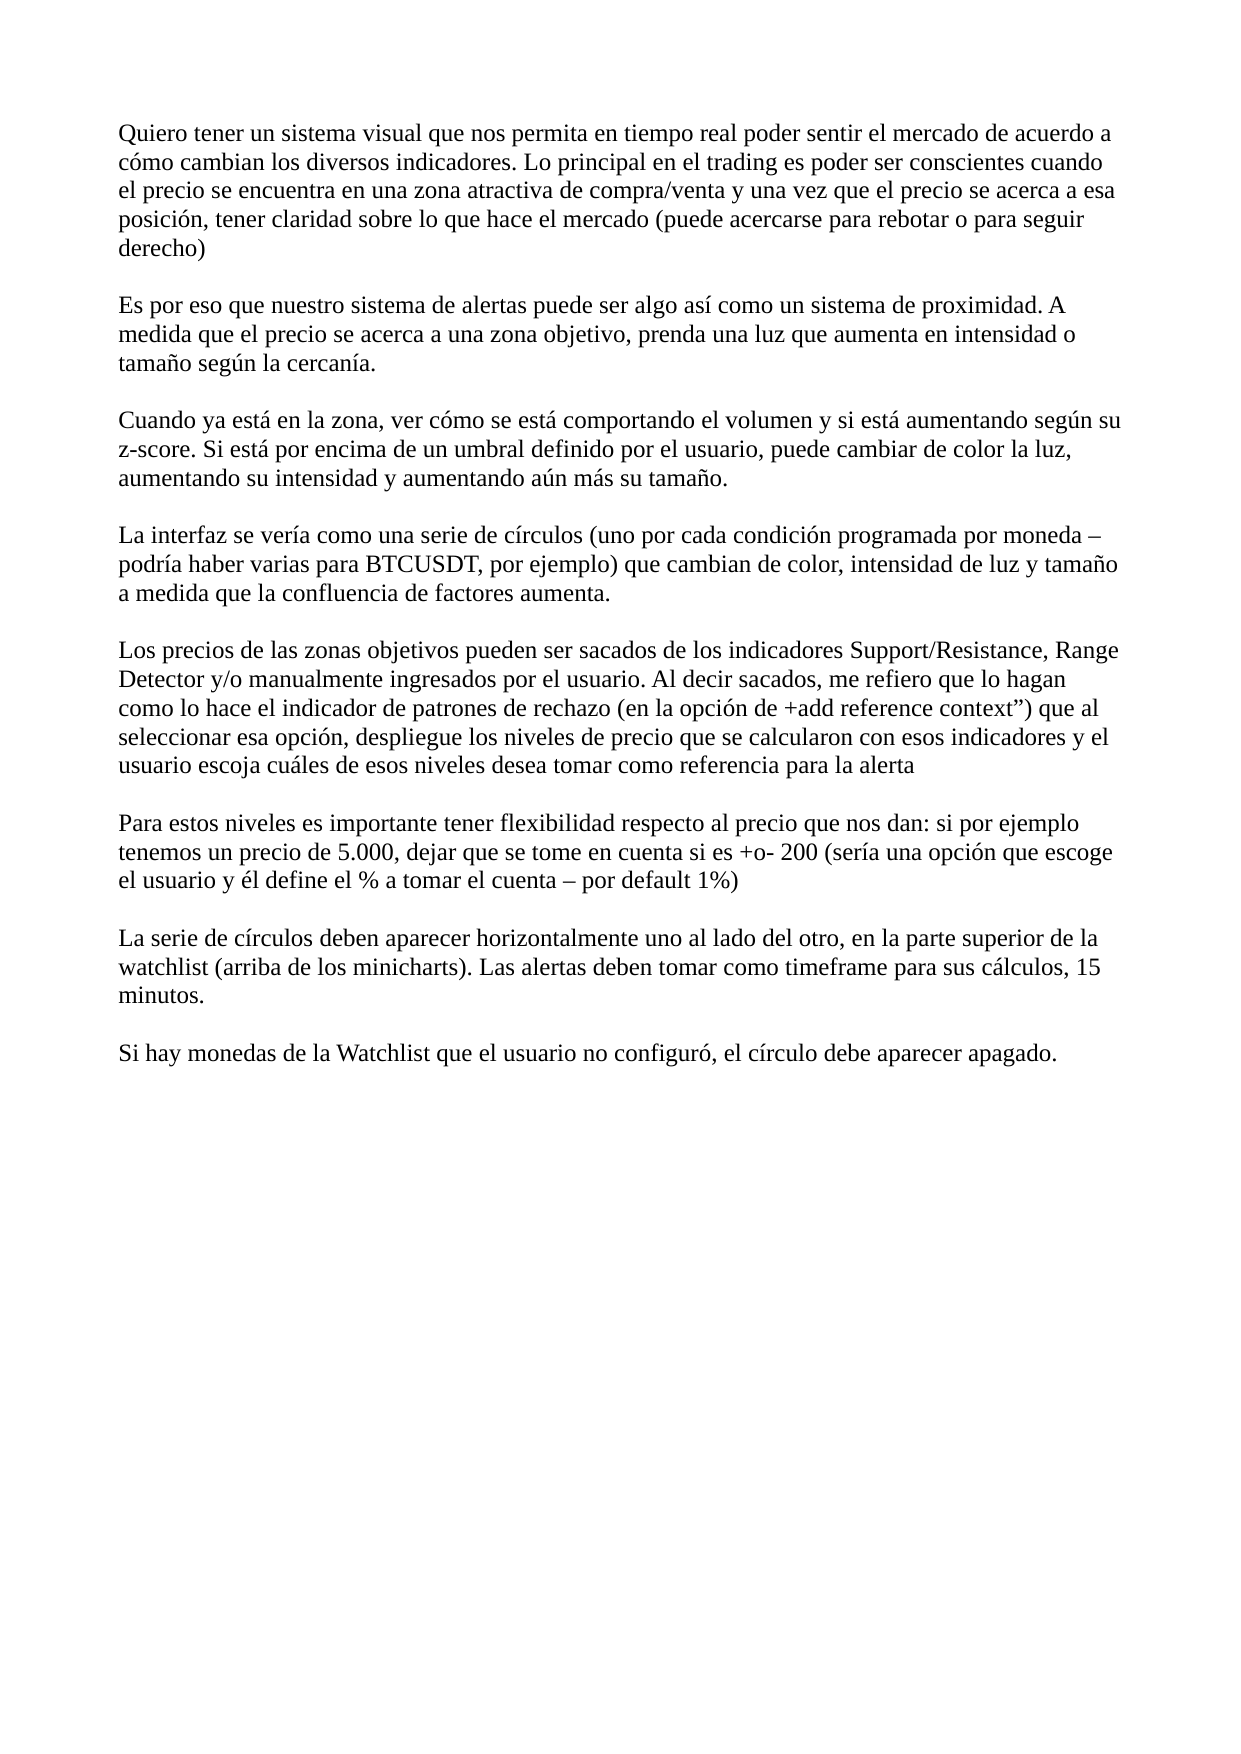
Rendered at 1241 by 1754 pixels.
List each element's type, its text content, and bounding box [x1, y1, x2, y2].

text La interfaz se vería como una serie de círculos (uno por cada condición programada por moneda – podría haber varias para BTCUSDT, por ejemplo) que cambian de color, intensidad de luz y tamaño a medida que la confluencia de factores aumenta. [118, 521, 1122, 607]
text Si hay monedas de la Watchlist que el usuario no configuró, el círculo debe aparecer apagado. [118, 1038, 1122, 1067]
text Quiero tener un sistema visual que nos permita en tiempo real poder sentir el mercado de acuerdo a cómo cambian los diversos indicadores. Lo principal en el trading es poder ser conscientes cuando el precio se encuentra en una zona atractiva de compra/venta y una vez que el precio se acerca a esa posición, tener claridad sobre lo que hace el mercado (puede acercarse para rebotar o para seguir derecho) [118, 118, 1122, 262]
text La serie de círculos deben aparecer horizontalmente uno al lado del otro, en la parte superior de la watchlist (arriba de los minicharts). Las alertas deben tomar como timeframe para sus cálculos, 15 minutos. [118, 923, 1122, 1009]
text Para estos niveles es importante tener flexibilidad respecto al precio que nos dan: si por ejemplo tenemos un precio de 5.000, dejar que se tome en cuenta si es +o- 200 (sería una opción que escoge el usuario y él define el % a tomar el cuenta – por default 1%) [118, 808, 1122, 894]
text Cuando ya está en la zona, ver cómo se está comportando el volumen y si está aumentando según su z-score. Si está por encima de un umbral definido por el usuario, puede cambiar de color la luz, aumentando su intensidad y aumentando aún más su tamaño. [118, 406, 1122, 492]
text Es por eso que nuestro sistema de alertas puede ser algo así como un sistema de proximidad. A medida que el precio se acerca a una zona objetivo, prenda una luz que aumenta en intensidad o tamaño según la cercanía. [118, 291, 1122, 377]
text Los precios de las zonas objetivos pueden ser sacados de los indicadores Support/Resistance, Range Detector y/o manualmente ingresados por el usuario. Al decir sacados, me refiero que lo hagan como lo hace el indicador de patrones de rechazo (en la opción de +add reference context”) que al seleccionar esa opción, despliegue los niveles de precio que se calcularon con esos indicadores y el usuario escoja cuáles de esos niveles desea tomar como referencia para la alerta [118, 636, 1122, 779]
